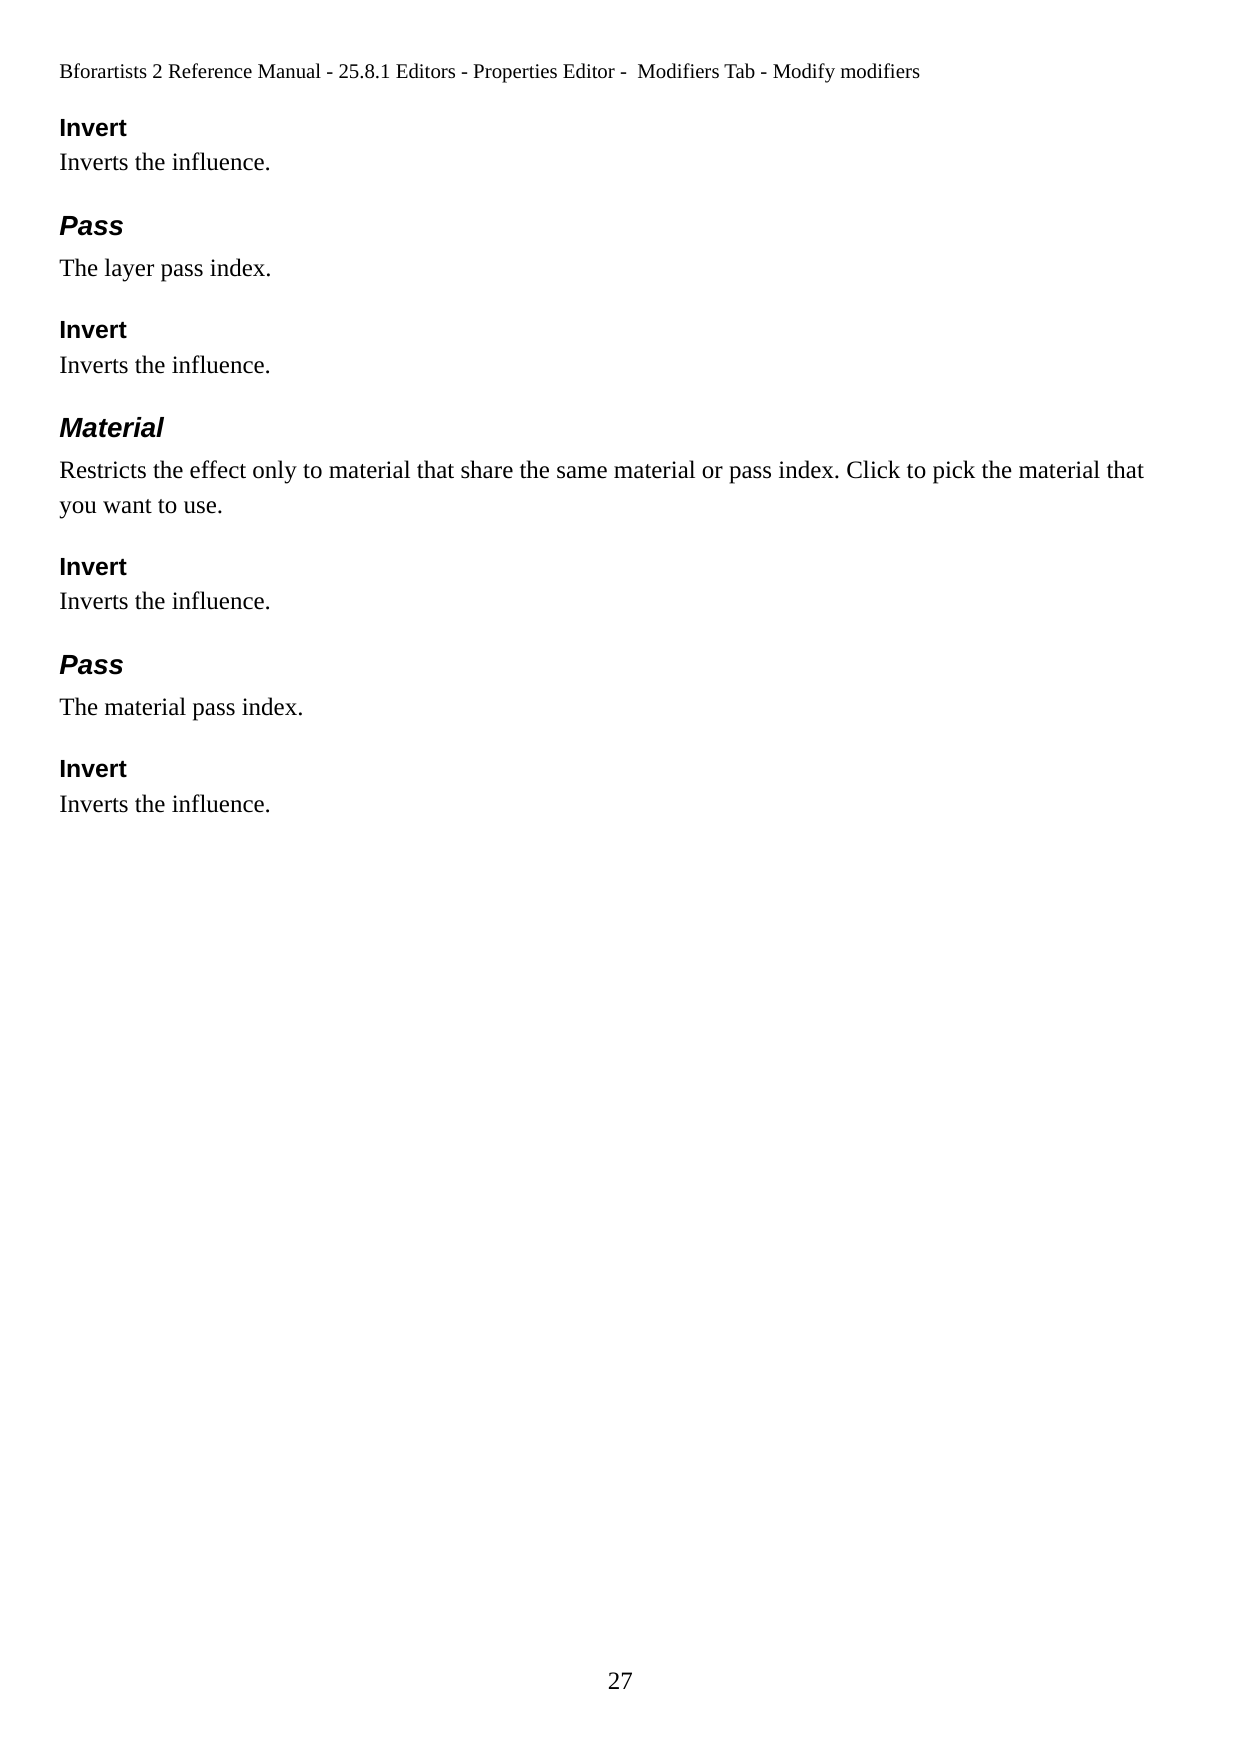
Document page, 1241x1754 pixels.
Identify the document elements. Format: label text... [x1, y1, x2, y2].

subtitle Material [59, 411, 1181, 443]
text Inverts the influence. [59, 789, 1181, 817]
text The layer pass index. [59, 253, 1181, 282]
subtitle Invert [59, 552, 1181, 580]
subtitle Invert [59, 754, 1181, 782]
subtitle Invert [59, 315, 1181, 343]
text The material pass index. [59, 692, 1181, 721]
text Inverts the influence. [59, 147, 1181, 176]
text Inverts the influence. [59, 350, 1181, 378]
text Restricts the effect only to material that share the same material or pass index. Click to pick the material that you want to use. [59, 456, 1181, 519]
subtitle Invert [59, 113, 1181, 141]
subtitle Pass [59, 209, 1181, 241]
text Inverts the influence. [59, 586, 1181, 615]
subtitle Pass [59, 648, 1181, 680]
